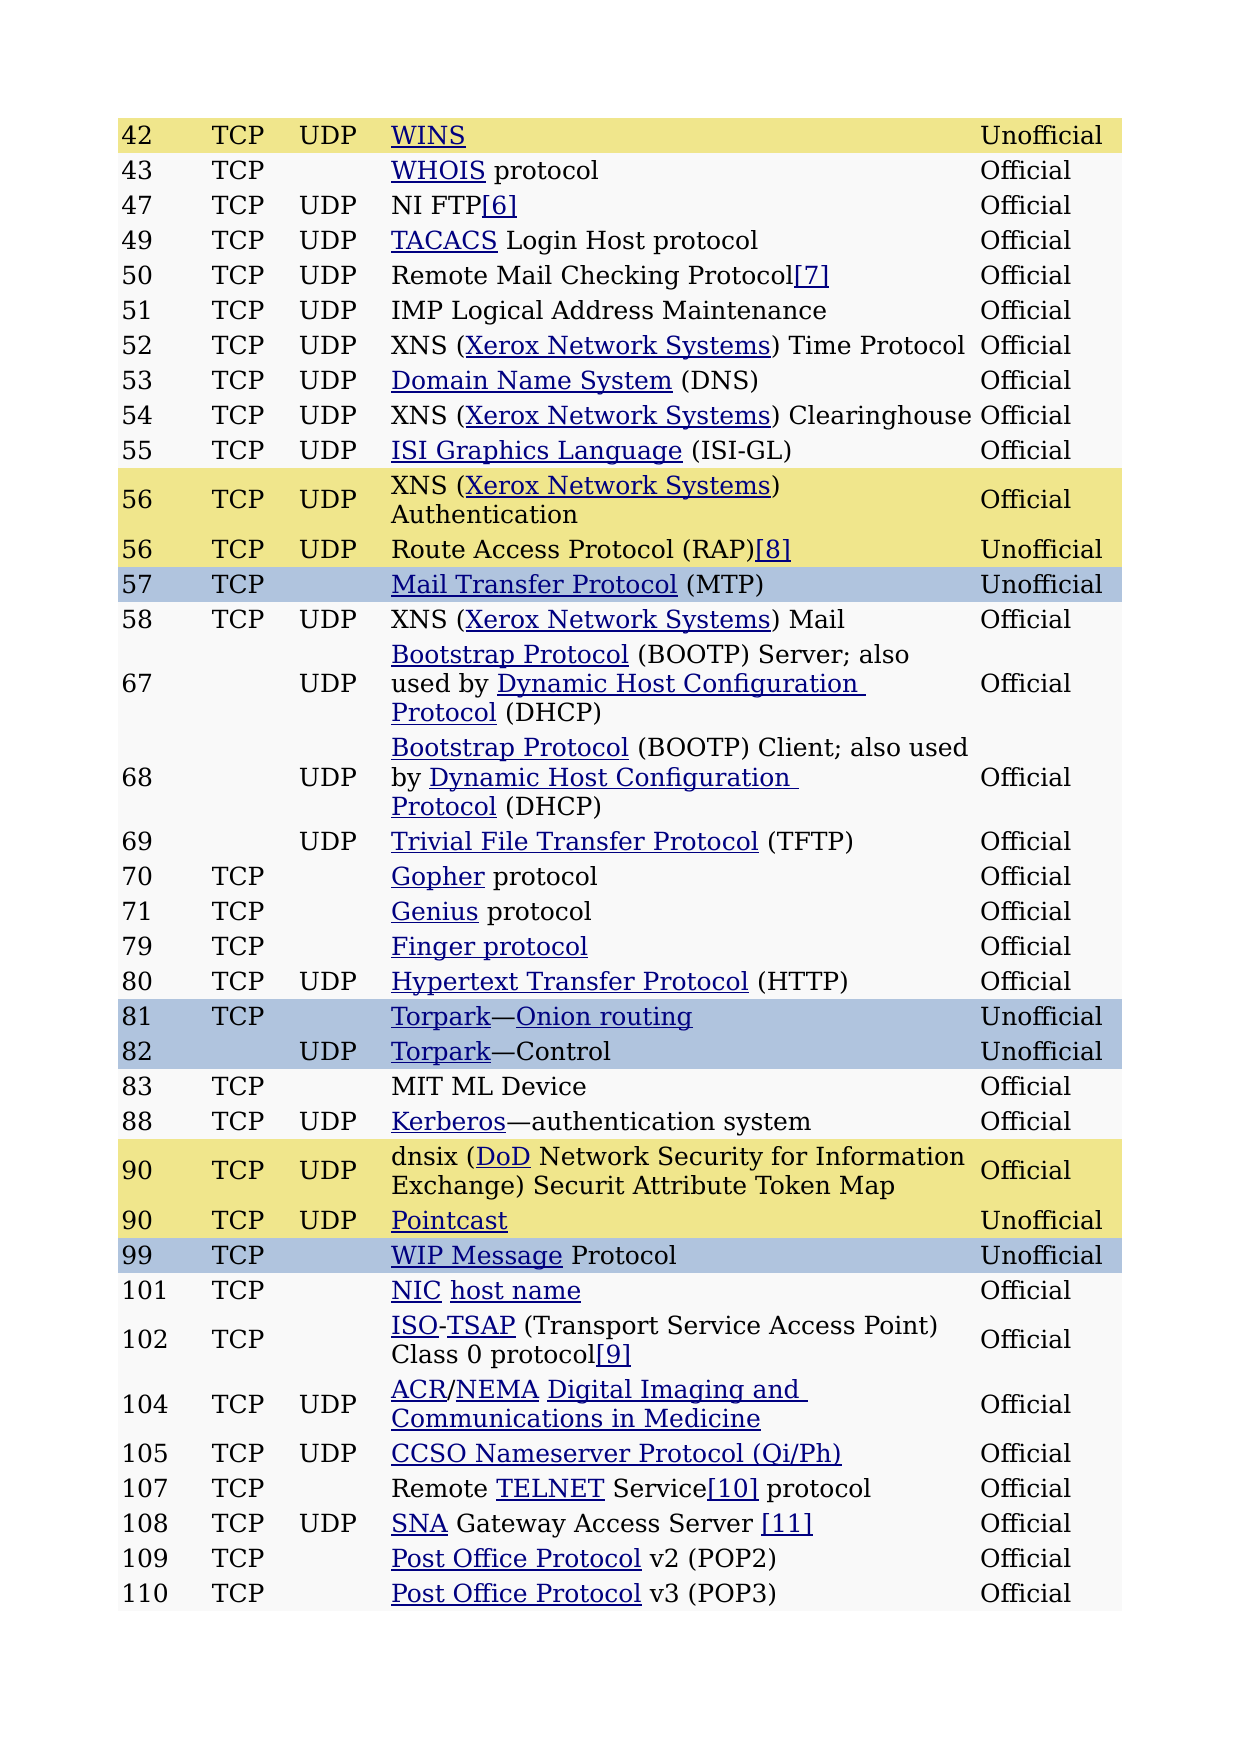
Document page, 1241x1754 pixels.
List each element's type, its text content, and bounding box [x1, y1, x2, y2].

table_cell Official [977, 1139, 1122, 1203]
table_cell Official [977, 1436, 1122, 1471]
table_cell [296, 1273, 388, 1308]
table_cell Remote TELNET Service[10] protocol [388, 1471, 977, 1506]
table_cell NIC host name [388, 1273, 977, 1308]
table_cell 104 [118, 1372, 209, 1436]
table_cell Official [977, 964, 1122, 999]
table_cell Official [977, 1576, 1122, 1611]
table_cell [296, 1069, 388, 1104]
table_cell TCP [209, 602, 296, 637]
table_cell UDP [296, 731, 388, 824]
table_cell UDP [296, 964, 388, 999]
table_cell 54 [118, 398, 209, 433]
table_cell 81 [118, 999, 209, 1034]
table_cell TCP [209, 999, 296, 1034]
table_cell Torpark—Onion routing [388, 999, 977, 1034]
table_cell 105 [118, 1436, 209, 1471]
table_cell Official [977, 1104, 1122, 1139]
table_cell Remote Mail Checking Protocol[7] [388, 258, 977, 293]
table_cell Official [977, 293, 1122, 328]
table_cell 102 [118, 1308, 209, 1372]
table_cell 56 [118, 532, 209, 567]
table_cell ISI Graphics Language (ISI-GL) [388, 433, 977, 468]
table_cell 71 [118, 894, 209, 929]
table_cell Domain Name System (DNS) [388, 363, 977, 398]
table_cell 68 [118, 731, 209, 824]
table_cell 43 [118, 153, 209, 188]
table_cell [296, 859, 388, 894]
table_cell Official [977, 188, 1122, 223]
table_cell [296, 1541, 388, 1576]
table_cell Post Office Protocol v3 (POP3) [388, 1576, 977, 1611]
table_cell 80 [118, 964, 209, 999]
table_cell [296, 999, 388, 1034]
table_cell 90 [118, 1203, 209, 1238]
table_cell WIP Message Protocol [388, 1238, 977, 1273]
table_cell CCSO Nameserver Protocol (Qi/Ph) [388, 1436, 977, 1471]
table_cell 99 [118, 1238, 209, 1273]
table_cell [296, 1576, 388, 1611]
table_cell WHOIS protocol [388, 153, 977, 188]
table_cell [296, 153, 388, 188]
table_cell TCP [209, 468, 296, 532]
table_cell Official [977, 731, 1122, 824]
table_cell UDP [296, 1506, 388, 1541]
table_cell UDP [296, 293, 388, 328]
table_cell NI FTP[6] [388, 188, 977, 223]
table_cell Pointcast [388, 1203, 977, 1238]
table_cell Official [977, 153, 1122, 188]
table_cell Official [977, 1273, 1122, 1308]
table_cell Official [977, 1308, 1122, 1372]
table_cell Official [977, 1471, 1122, 1506]
table_cell UDP [296, 1436, 388, 1471]
table_cell TCP [209, 223, 296, 258]
table_cell Official [977, 433, 1122, 468]
table_cell UDP [296, 188, 388, 223]
table_cell Official [977, 637, 1122, 731]
table_cell TCP [209, 1139, 296, 1203]
table_cell TCP [209, 1541, 296, 1576]
table_cell Bootstrap Protocol (BOOTP) Client; also used by Dynamic Host Configuration Protocol (DHCP) [388, 731, 977, 824]
table_cell Official [977, 468, 1122, 532]
table_cell TCP [209, 1238, 296, 1273]
table_cell Unofficial [977, 118, 1122, 153]
table_cell 109 [118, 1541, 209, 1576]
table_cell UDP [296, 398, 388, 433]
table_cell Official [977, 894, 1122, 929]
table_cell Official [977, 859, 1122, 894]
table_cell UDP [296, 637, 388, 731]
table_cell 90 [118, 1139, 209, 1203]
table_cell TCP [209, 1203, 296, 1238]
table_cell 107 [118, 1471, 209, 1506]
table_cell TCP [209, 964, 296, 999]
table_cell 42 [118, 118, 209, 153]
table_cell TCP [209, 894, 296, 929]
table_cell 58 [118, 602, 209, 637]
table_cell TCP [209, 328, 296, 363]
table_cell 56 [118, 468, 209, 532]
table_cell TCP [209, 1104, 296, 1139]
table_cell [296, 567, 388, 602]
table_cell Unofficial [977, 1238, 1122, 1273]
table_cell Genius protocol [388, 894, 977, 929]
table_cell Unofficial [977, 567, 1122, 602]
table_cell Post Office Protocol v2 (POP2) [388, 1541, 977, 1576]
table_cell UDP [296, 433, 388, 468]
table_cell UDP [296, 1203, 388, 1238]
table_cell UDP [296, 363, 388, 398]
table_cell Trivial File Transfer Protocol (TFTP) [388, 824, 977, 859]
table_cell XNS (Xerox Network Systems) Mail [388, 602, 977, 637]
table_cell Official [977, 929, 1122, 964]
table_cell 69 [118, 824, 209, 859]
table_cell WINS [388, 118, 977, 153]
table_cell UDP [296, 602, 388, 637]
table_cell UDP [296, 223, 388, 258]
table_cell TCP [209, 1372, 296, 1436]
table_cell Unofficial [977, 1203, 1122, 1238]
table_cell [209, 1034, 296, 1069]
table_cell SNA Gateway Access Server [11] [388, 1506, 977, 1541]
table_cell Route Access Protocol (RAP)[8] [388, 532, 977, 567]
table_cell Official [977, 824, 1122, 859]
table_cell UDP [296, 532, 388, 567]
table_cell 57 [118, 567, 209, 602]
table_cell UDP [296, 468, 388, 532]
table_cell TCP [209, 398, 296, 433]
table_cell ACR/NEMA Digital Imaging and Communications in Medicine [388, 1372, 977, 1436]
table_cell XNS (Xerox Network Systems) Time Protocol [388, 328, 977, 363]
table_cell TCP [209, 153, 296, 188]
table_cell TACACS Login Host protocol [388, 223, 977, 258]
table_cell 101 [118, 1273, 209, 1308]
table_cell [209, 637, 296, 731]
table_cell Torpark—Control [388, 1034, 977, 1069]
table_cell [296, 1238, 388, 1273]
table_cell UDP [296, 1139, 388, 1203]
table_cell TCP [209, 363, 296, 398]
table_cell TCP [209, 1576, 296, 1611]
table_cell TCP [209, 1436, 296, 1471]
table_cell Unofficial [977, 532, 1122, 567]
table_cell [296, 1308, 388, 1372]
table_cell Official [977, 1069, 1122, 1104]
table_cell TCP [209, 567, 296, 602]
table_cell [209, 731, 296, 824]
table_cell Official [977, 258, 1122, 293]
table_cell UDP [296, 824, 388, 859]
table_cell UDP [296, 1104, 388, 1139]
table_cell Hypertext Transfer Protocol (HTTP) [388, 964, 977, 999]
table_cell 83 [118, 1069, 209, 1104]
table_cell UDP [296, 1372, 388, 1436]
table_cell TCP [209, 1506, 296, 1541]
table_cell ISO-TSAP (Transport Service Access Point) Class 0 protocol[9] [388, 1308, 977, 1372]
table_cell Bootstrap Protocol (BOOTP) Server; also used by Dynamic Host Configuration Protocol (DHCP) [388, 637, 977, 731]
table_cell Kerberos—authentication system [388, 1104, 977, 1139]
table_cell Official [977, 1541, 1122, 1576]
table_cell 53 [118, 363, 209, 398]
table_cell 110 [118, 1576, 209, 1611]
table_cell 108 [118, 1506, 209, 1541]
table_cell TCP [209, 532, 296, 567]
table_cell XNS (Xerox Network Systems) Clearinghouse [388, 398, 977, 433]
table_cell Official [977, 602, 1122, 637]
table_cell TCP [209, 188, 296, 223]
table_cell [209, 824, 296, 859]
table_cell 88 [118, 1104, 209, 1139]
table_cell XNS (Xerox Network Systems) Authentication [388, 468, 977, 532]
table_cell UDP [296, 1034, 388, 1069]
table_cell UDP [296, 118, 388, 153]
table_cell Official [977, 328, 1122, 363]
table_cell Unofficial [977, 1034, 1122, 1069]
table_cell [296, 894, 388, 929]
table_cell 49 [118, 223, 209, 258]
table_cell Official [977, 1372, 1122, 1436]
table_cell TCP [209, 929, 296, 964]
table_cell TCP [209, 118, 296, 153]
table_cell [296, 929, 388, 964]
table_cell TCP [209, 258, 296, 293]
table_cell TCP [209, 1471, 296, 1506]
table_cell Official [977, 398, 1122, 433]
table_cell Official [977, 1506, 1122, 1541]
table_cell Official [977, 223, 1122, 258]
table_cell TCP [209, 859, 296, 894]
table_cell Gopher protocol [388, 859, 977, 894]
table_cell 50 [118, 258, 209, 293]
table_cell Mail Transfer Protocol (MTP) [388, 567, 977, 602]
table_cell 47 [118, 188, 209, 223]
table_cell TCP [209, 1273, 296, 1308]
table_cell MIT ML Device [388, 1069, 977, 1104]
table_cell 51 [118, 293, 209, 328]
table_cell 67 [118, 637, 209, 731]
table_cell 79 [118, 929, 209, 964]
table_cell UDP [296, 258, 388, 293]
table_cell TCP [209, 1308, 296, 1372]
table_cell [296, 1471, 388, 1506]
table_cell Unofficial [977, 999, 1122, 1034]
table_cell 55 [118, 433, 209, 468]
table_cell Official [977, 363, 1122, 398]
table_cell 70 [118, 859, 209, 894]
table_cell UDP [296, 328, 388, 363]
table_cell TCP [209, 433, 296, 468]
table_cell 82 [118, 1034, 209, 1069]
table_cell TCP [209, 293, 296, 328]
table_cell IMP Logical Address Maintenance [388, 293, 977, 328]
table_cell dnsix (DoD Network Security for Information Exchange) Securit Attribute Token Map [388, 1139, 977, 1203]
table_cell 52 [118, 328, 209, 363]
table_cell Finger protocol [388, 929, 977, 964]
table_cell TCP [209, 1069, 296, 1104]
